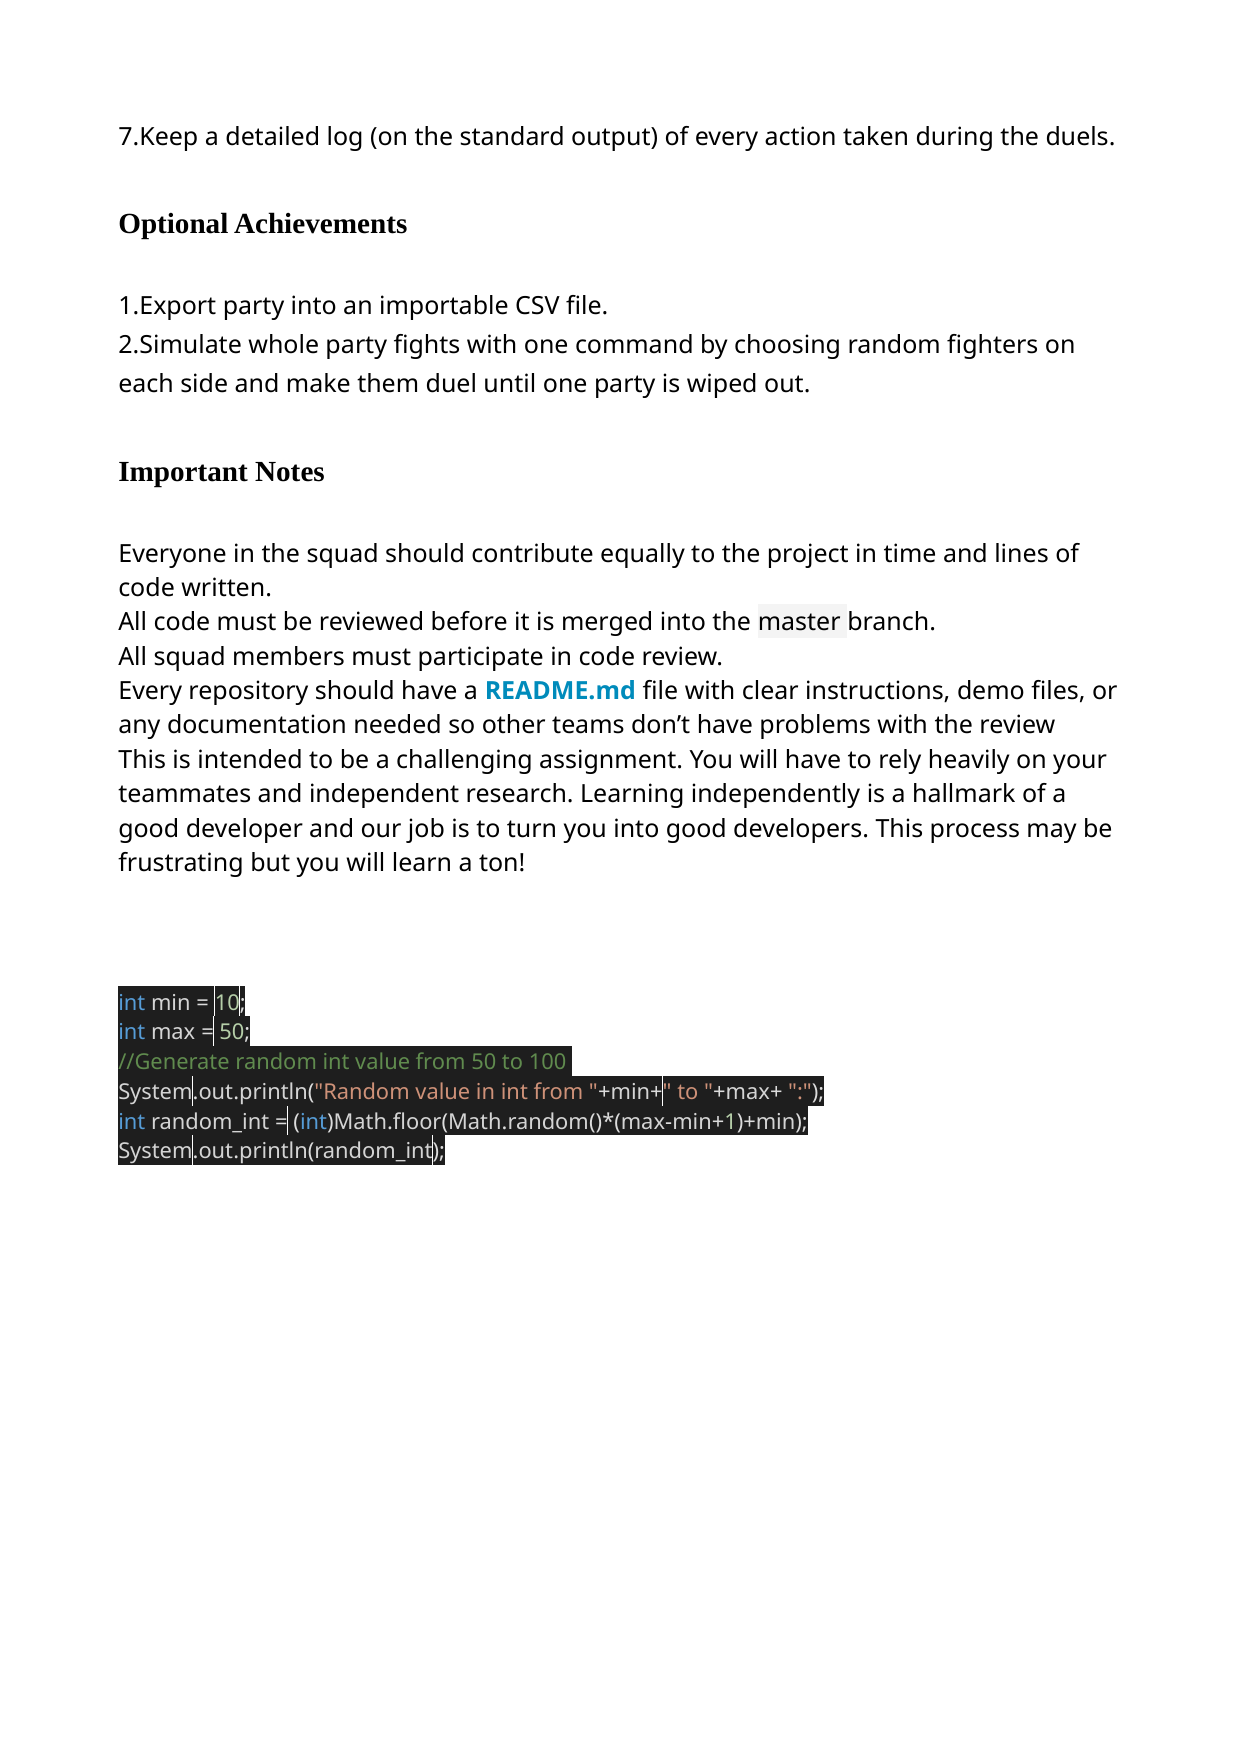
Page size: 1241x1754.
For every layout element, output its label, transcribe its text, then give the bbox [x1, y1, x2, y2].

text Every repository should have a README.md file with clear instructions, demo files, or any documentation needed so other teams don’t have problems with the review [118, 672, 1122, 741]
text All squad members must participate in code review. [118, 638, 1122, 672]
text System.out.println(random_int); [118, 1135, 1122, 1165]
text Everyone in the squad should contribute equally to the project in time and lines of code written. [118, 535, 1122, 604]
text System.out.println("Random value in int from "+min+" to "+max+ ":"); [118, 1076, 1122, 1106]
text int max = 50; [118, 1016, 1122, 1046]
text //Generate random int value from 50 to 100 [118, 1046, 1122, 1076]
list Simulate whole party fights with one command by choosing random fighters on each side and make them duel until one party is wiped out. [118, 327, 1122, 400]
subtitle Optional Achievements [118, 206, 1122, 240]
list Keep a detailed log (on the standard output) of every action taken during the duels. [118, 118, 1122, 152]
text int min = 10; [118, 982, 1122, 1016]
text This is intended to be a challenging assignment. You will have to rely heavily on your teammates and independent research. Learning independently is a hallmark of a good developer and our job is to turn you into good developers. This process may be frustrating but you will learn a ton! [118, 741, 1122, 879]
text All code must be reviewed before it is merged into the master branch. [118, 604, 1122, 638]
subtitle Important Notes [118, 454, 1122, 487]
text int random_int = (int)Math.floor(Math.random()*(max-min+1)+min); [118, 1106, 1122, 1135]
list Export party into an importable CSV file. [118, 287, 1122, 321]
